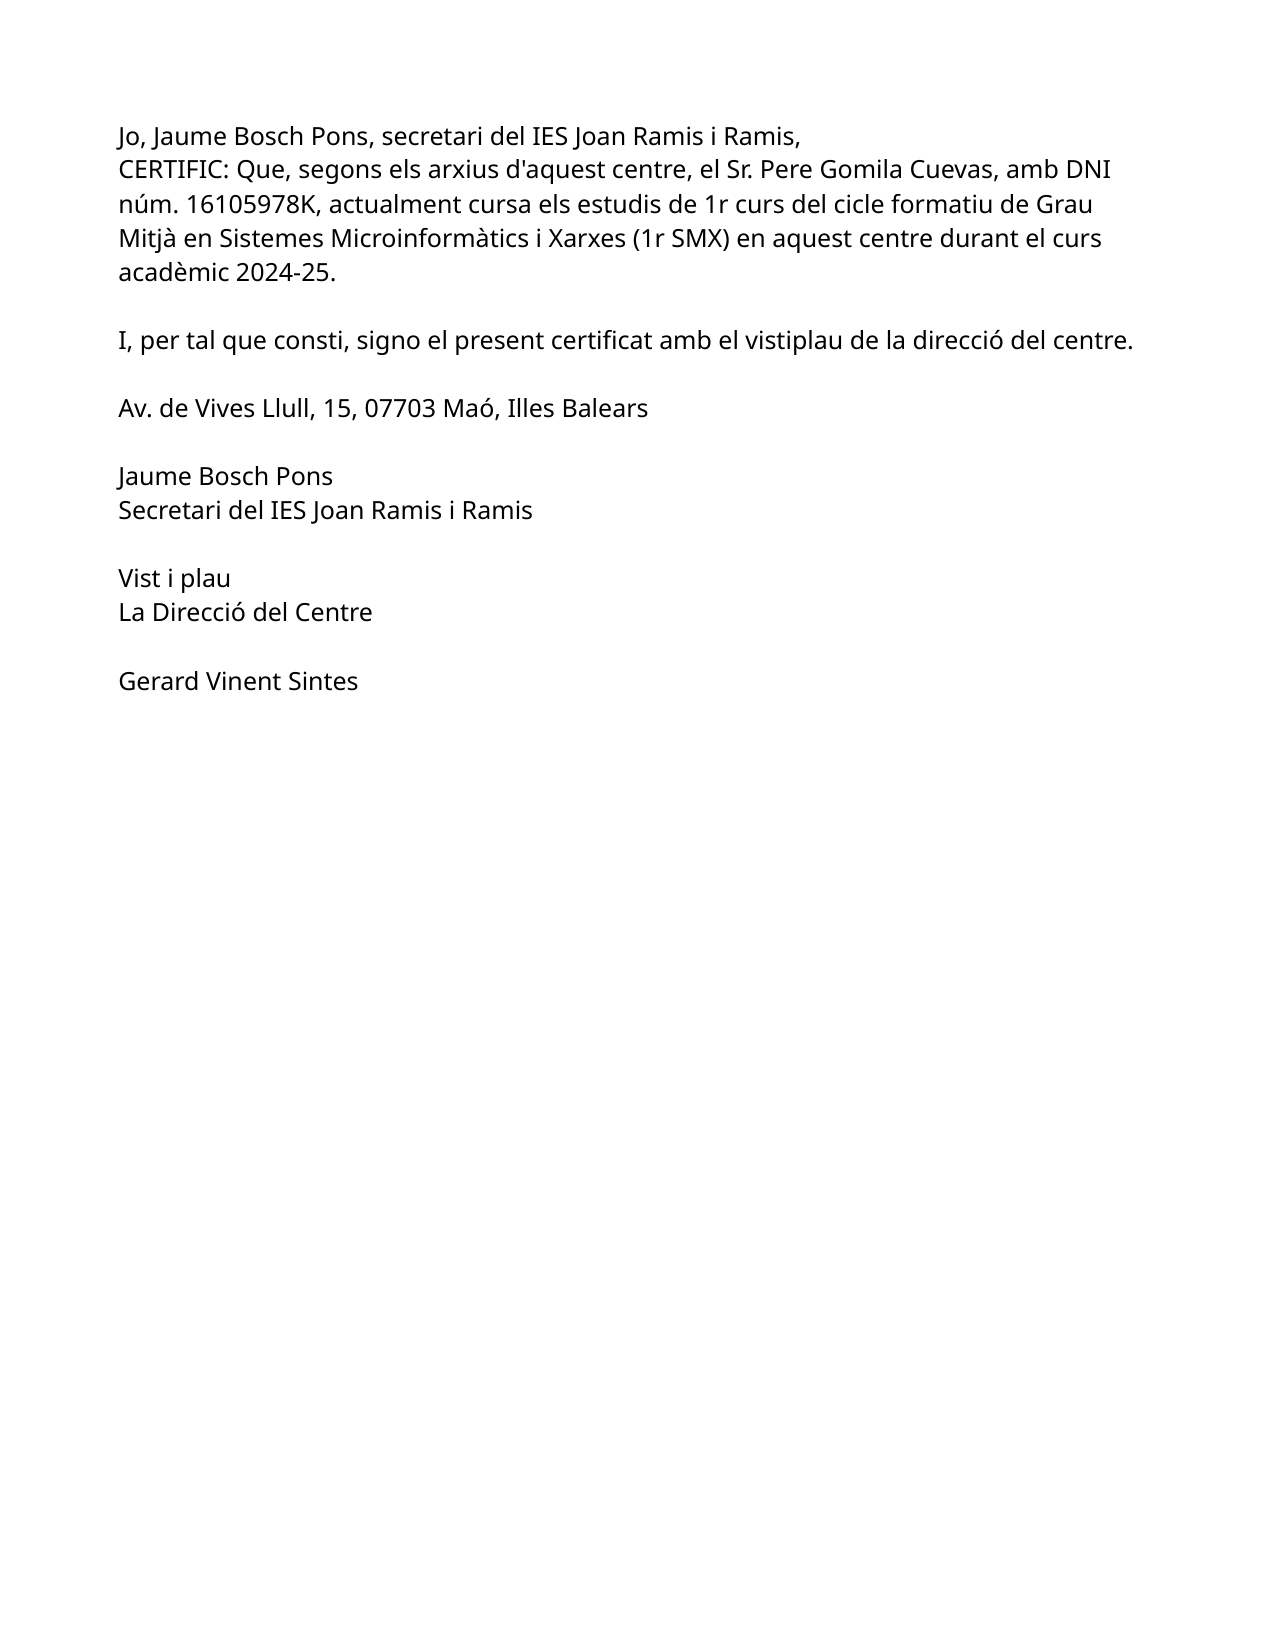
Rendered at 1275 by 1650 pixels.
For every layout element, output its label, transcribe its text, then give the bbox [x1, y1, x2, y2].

text Gerard Vinent Sintes [118, 663, 1157, 697]
text Av. de Vives Llull, 15, 07703 Maó, Illes Balears [118, 391, 1157, 425]
text Secretari del IES Joan Ramis i Ramis [118, 493, 1157, 527]
text La Direcció del Centre [118, 595, 1157, 629]
text I, per tal que consti, signo el present certificat amb el vistiplau de la direcció del centre. [118, 322, 1157, 357]
text Jaume Bosch Pons [118, 459, 1157, 493]
text Vist i plau [118, 561, 1157, 595]
text CERTIFIC: Que, segons els arxius d'aquest centre, el Sr. Pere Gomila Cuevas, amb DNI núm. 16105978K, actualment cursa els estudis de 1r curs del cicle formatiu de Grau Mitjà en Sistemes Microinformàtics i Xarxes (1r SMX) en aquest centre durant el curs acadèmic 2024-25. [118, 152, 1157, 288]
text Jo, Jaume Bosch Pons, secretari del IES Joan Ramis i Ramis, [118, 118, 1157, 152]
